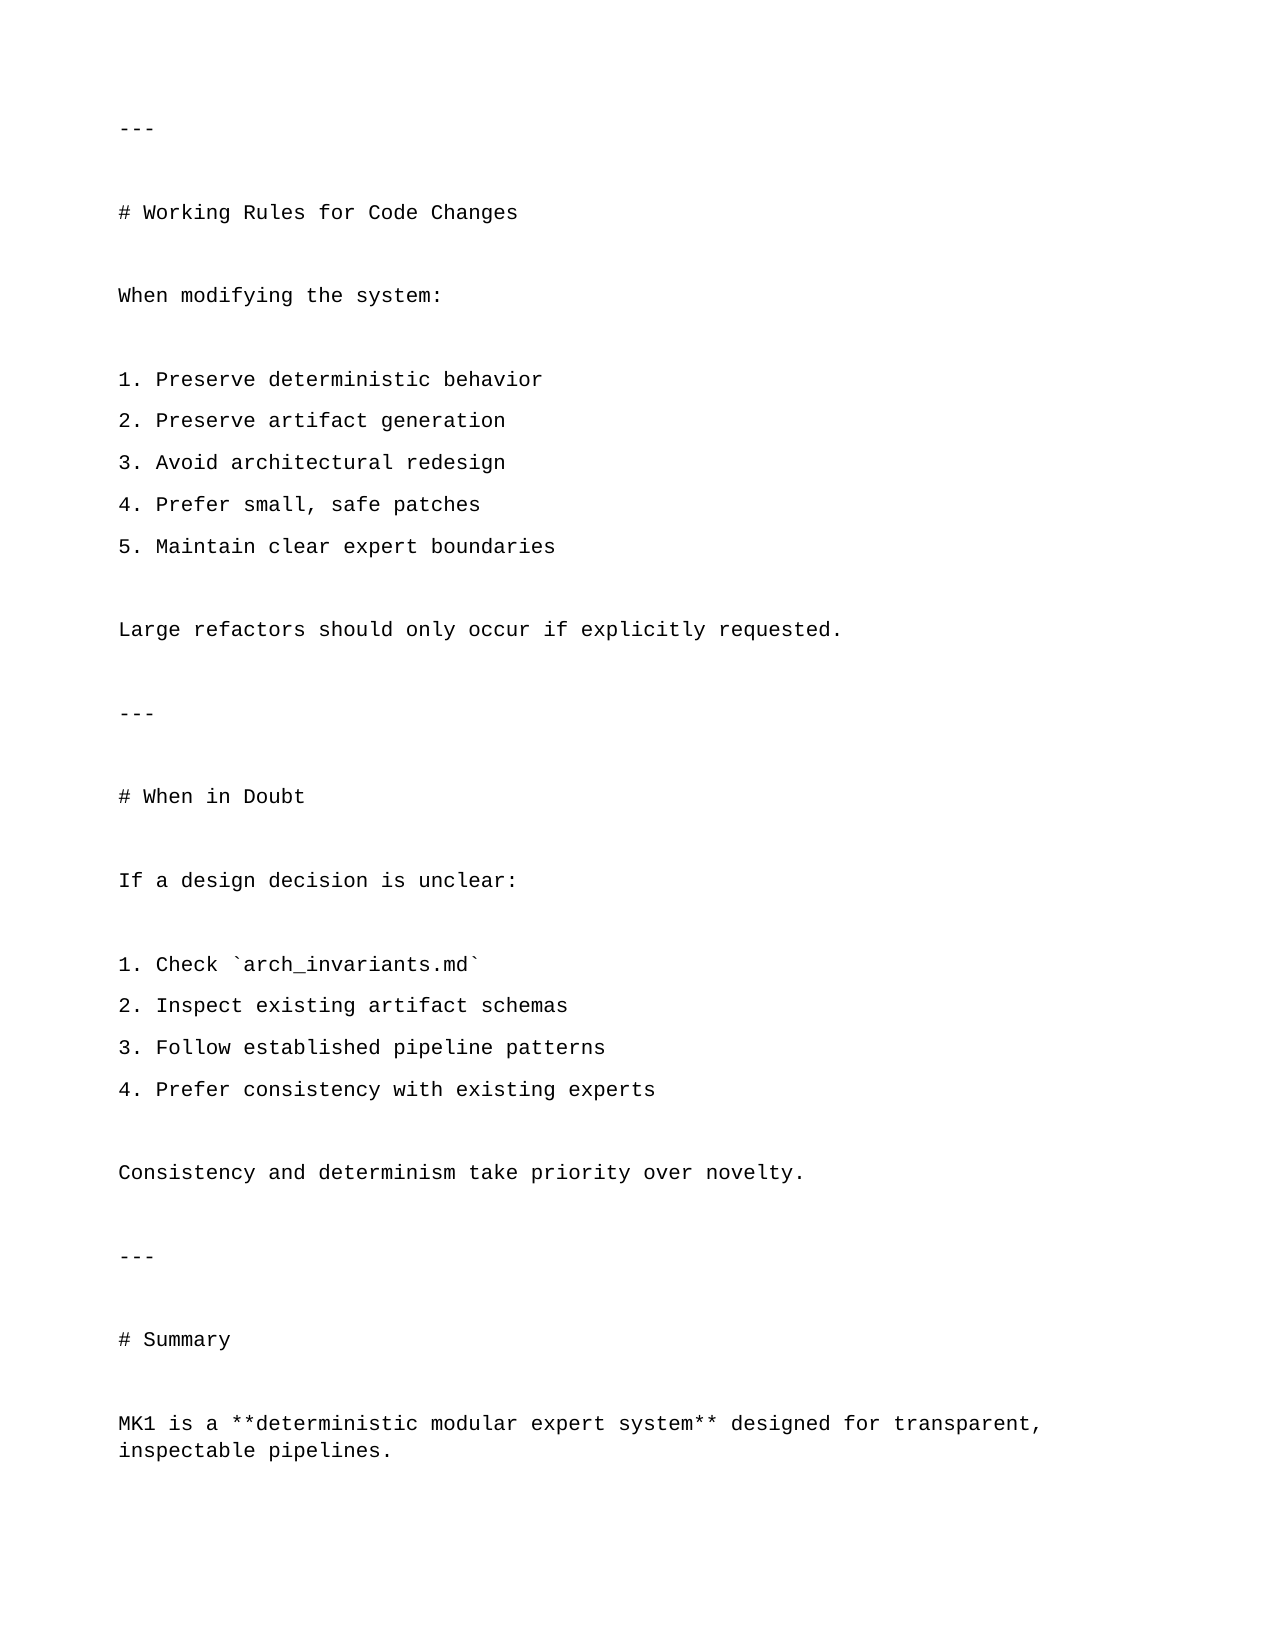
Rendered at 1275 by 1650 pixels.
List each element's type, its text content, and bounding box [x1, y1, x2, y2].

text 5. Maintain clear expert boundaries [118, 536, 1157, 559]
text --- [118, 1246, 1157, 1269]
text --- [118, 118, 1157, 142]
text 3. Follow established pipeline patterns [118, 1037, 1157, 1061]
text 1. Preserve deterministic behavior [118, 369, 1157, 392]
text --- [118, 703, 1157, 727]
text 3. Avoid architectural redesign [118, 452, 1157, 476]
text # Working Rules for Code Changes [118, 202, 1157, 225]
text # Summary [118, 1329, 1157, 1353]
text MK1 is a **deterministic modular expert system** designed for transparent, inspectable pipelines. [118, 1413, 1157, 1464]
text When modifying the system: [118, 285, 1157, 309]
text 2. Inspect existing artifact schemas [118, 995, 1157, 1019]
text 1. Check `arch_invariants.md` [118, 953, 1157, 977]
text 4. Prefer consistency with existing experts [118, 1079, 1157, 1102]
text 4. Prefer small, safe patches [118, 494, 1157, 518]
text If a design decision is unclear: [118, 870, 1157, 894]
text # When in Doubt [118, 786, 1157, 810]
text Consistency and determinism take priority over novelty. [118, 1162, 1157, 1186]
text 2. Preserve artifact generation [118, 411, 1157, 434]
text Large refactors should only occur if explicitly requested. [118, 619, 1157, 643]
